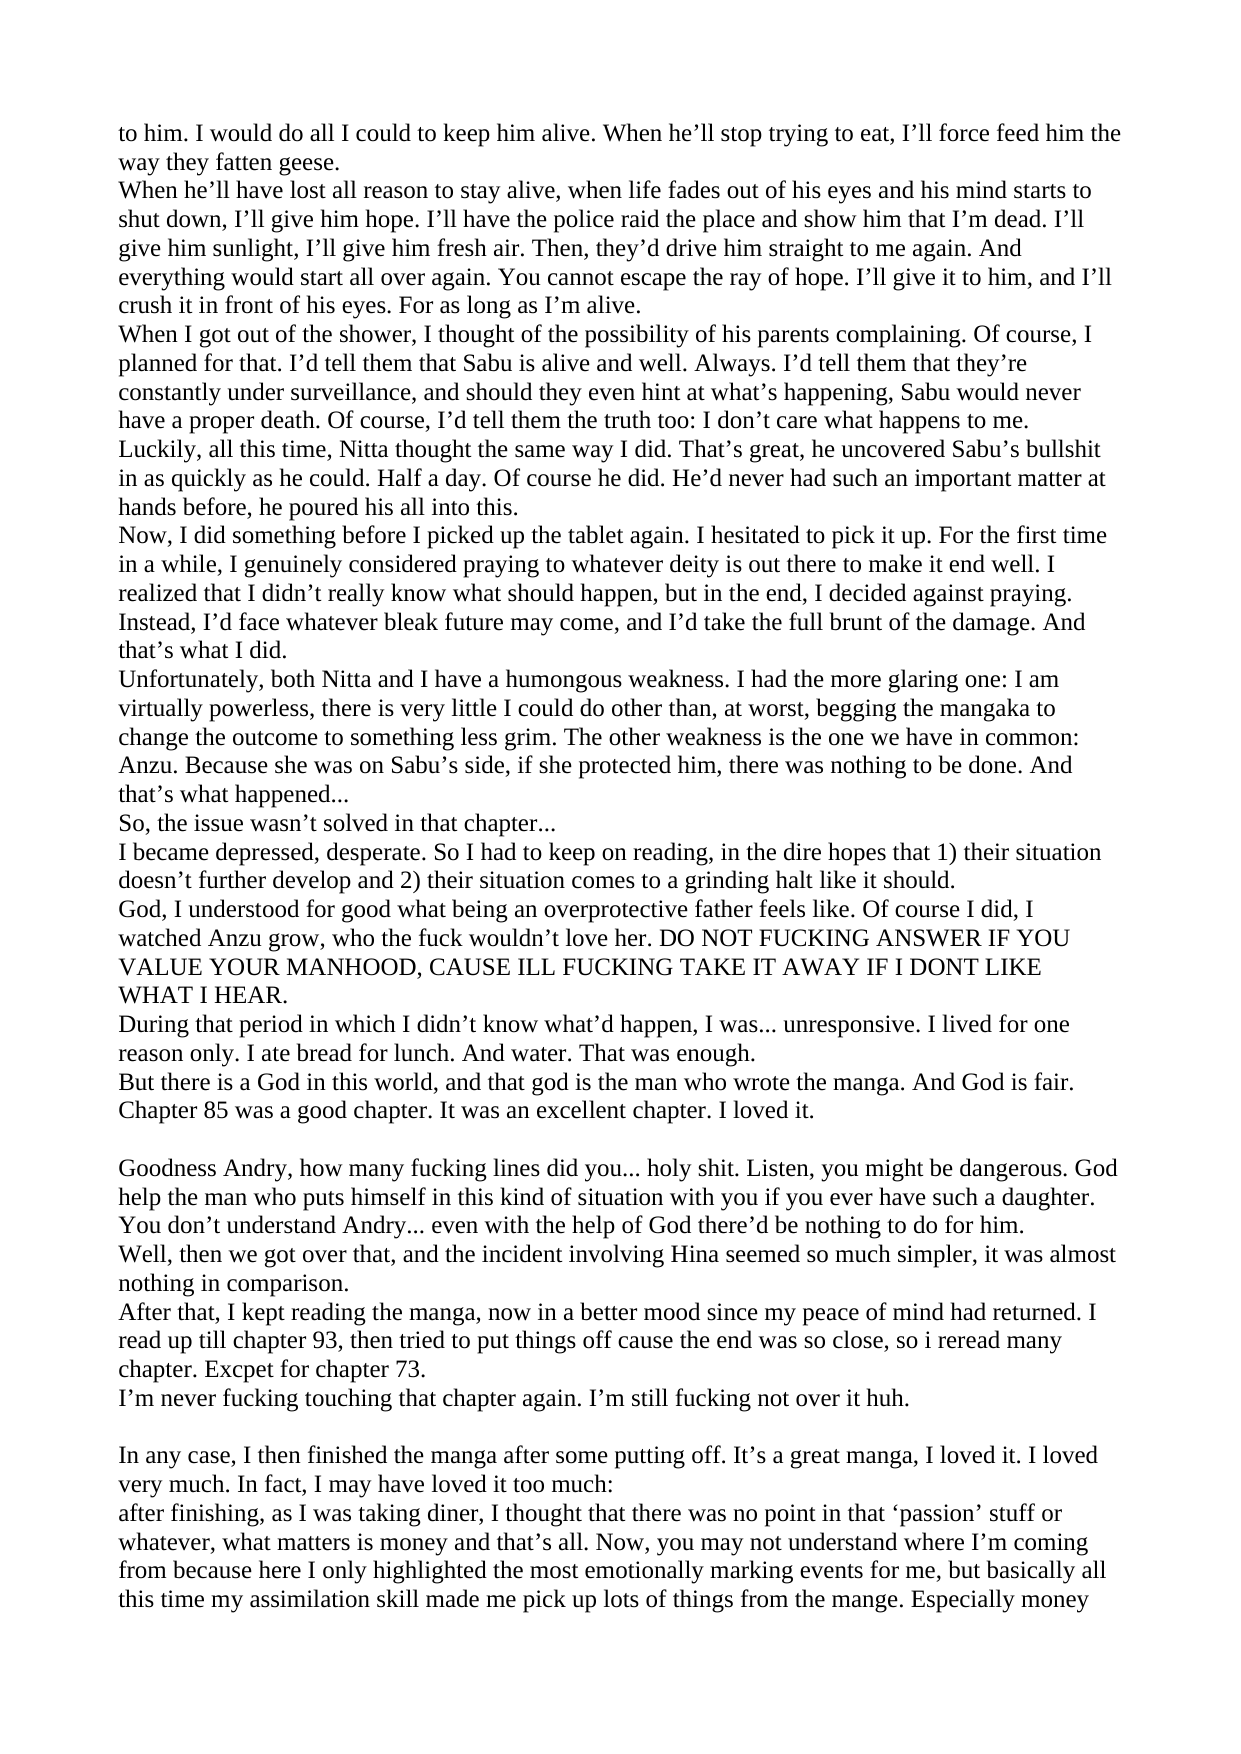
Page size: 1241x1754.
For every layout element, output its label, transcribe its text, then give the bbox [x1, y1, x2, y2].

text to him. I would do all I could to keep him alive. When he’ll stop trying to eat, I’ll force feed him the way they fatten geese. [118, 118, 1122, 176]
text I became depressed, desperate. So I had to keep on reading, in the dire hopes that 1) their situation doesn’t further develop and 2) their situation comes to a grinding halt like it should. [118, 837, 1122, 894]
text after finishing, as I was taking diner, I thought that there was no point in that ‘passion’ stuff or whatever, what matters is money and that’s all. Now, you may not understand where I’m coming from because here I only highlighted the most emotionally marking events for me, but basically all this time my assimilation skill made me pick up lots of things from the mange. Especially money [118, 1498, 1122, 1613]
text But there is a God in this world, and that god is the man who wrote the manga. And God is fair. Chapter 85 was a good chapter. It was an excellent chapter. I loved it. [118, 1067, 1122, 1124]
text When he’ll have lost all reason to stay alive, when life fades out of his eyes and his mind starts to shut down, I’ll give him hope. I’ll have the police raid the place and show him that I’m dead. I’ll give him sunlight, I’ll give him fresh air. Then, they’d drive him straight to me again. And everything would start all over again. You cannot escape the ray of hope. I’ll give it to him, and I’ll crush it in front of his eyes. For as long as I’m alive. [118, 176, 1122, 319]
text In any case, I then finished the manga after some putting off. It’s a great manga, I loved it. I loved very much. In fact, I may have loved it too much: [118, 1441, 1122, 1498]
text Unfortunately, both Nitta and I have a humongous weakness. I had the more glaring one: I am virtually powerless, there is very little I could do other than, at worst, begging the mangaka to change the outcome to something less grim. The other weakness is the one we have in common: Anzu. Because she was on Sabu’s side, if she protected him, there was nothing to be done. And that’s what happened... [118, 664, 1122, 808]
text Well, then we got over that, and the incident involving Hina seemed so much simpler, it was almost nothing in comparison. [118, 1239, 1122, 1297]
text Now, I did something before I picked up the tablet again. I hesitated to pick it up. For the first time in a while, I genuinely considered praying to whatever deity is out there to make it end well. I realized that I didn’t really know what should happen, but in the end, I decided against praying. Instead, I’d face whatever bleak future may come, and I’d take the full brunt of the damage. And that’s what I did. [118, 521, 1122, 664]
text So, the issue wasn’t solved in that chapter... [118, 808, 1122, 837]
text After that, I kept reading the manga, now in a better mood since my peace of mind had returned. I read up till chapter 93, then tried to put things off cause the end was so close, so i reread many chapter. Excpet for chapter 73. [118, 1297, 1122, 1383]
text When I got out of the shower, I thought of the possibility of his parents complaining. Of course, I planned for that. I’d tell them that Sabu is alive and well. Always. I’d tell them that they’re constantly under surveillance, and should they even hint at what’s happening, Sabu would never have a proper death. Of course, I’d tell them the truth too: I don’t care what happens to me. [118, 319, 1122, 434]
text During that period in which I didn’t know what’d happen, I was... unresponsive. I lived for one reason only. I ate bread for lunch. And water. That was enough. [118, 1009, 1122, 1067]
text Goodness Andry, how many fucking lines did you... holy shit. Listen, you might be dangerous. God help the man who puts himself in this kind of situation with you if you ever have such a daughter. You don’t understand Andry... even with the help of God there’d be nothing to do for him. [118, 1153, 1122, 1239]
text Luckily, all this time, Nitta thought the same way I did. That’s great, he uncovered Sabu’s bullshit in as quickly as he could. Half a day. Of course he did. He’d never had such an important matter at hands before, he poured his all into this. [118, 434, 1122, 521]
text God, I understood for good what being an overprotective father feels like. Of course I did, I watched Anzu grow, who the fuck wouldn’t love her. DO NOT FUCKING ANSWER IF YOU VALUE YOUR MANHOOD, CAUSE ILL FUCKING TAKE IT AWAY IF I DONT LIKE WHAT I HEAR. [118, 894, 1122, 1009]
text I’m never fucking touching that chapter again. I’m still fucking not over it huh. [118, 1383, 1122, 1412]
